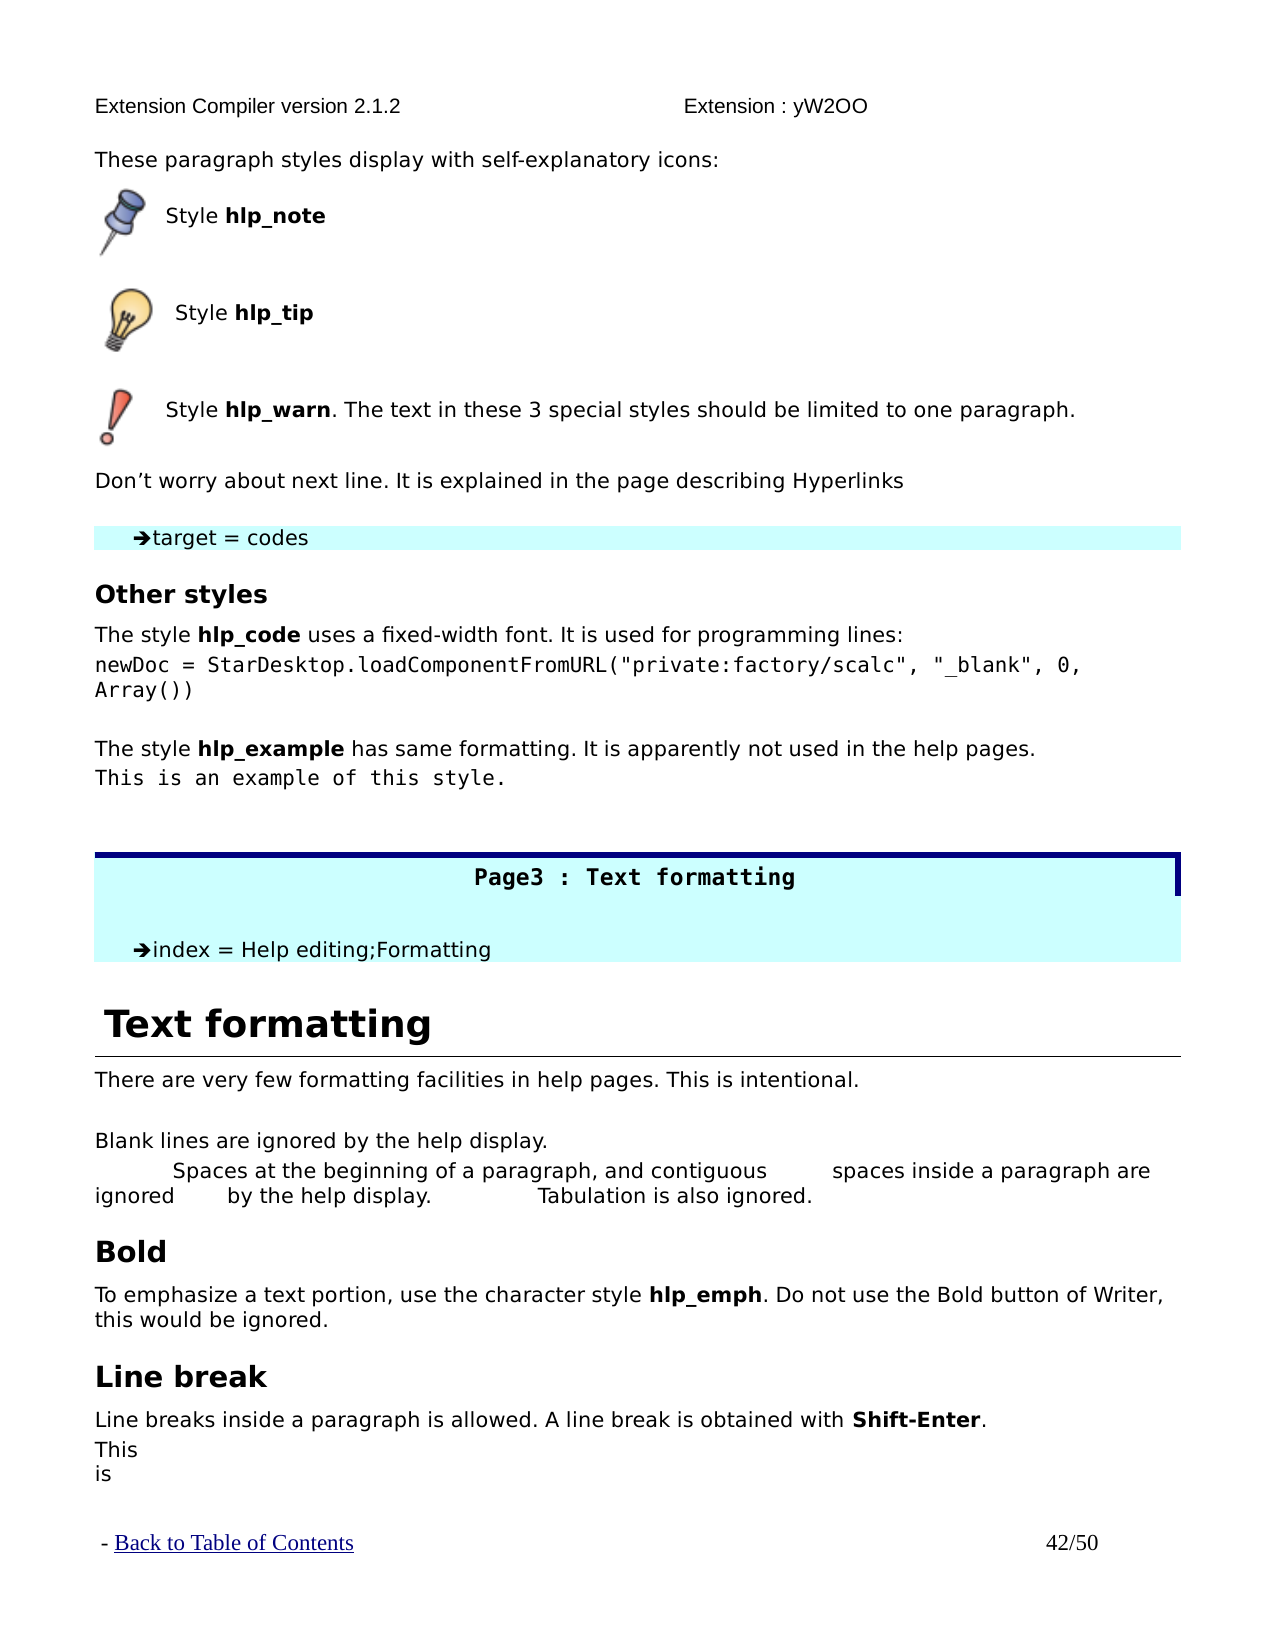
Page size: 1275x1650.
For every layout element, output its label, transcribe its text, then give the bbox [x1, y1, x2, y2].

text This is an example of this style. [94, 766, 1181, 791]
list Style hlp_note [151, 187, 1181, 259]
text To emphasize a text portion, use the character style hlp_emph. Do not use the Bold button of Writer, this would be ignored. [94, 1283, 1181, 1332]
text The style hlp_example has same formatting. It is apparently not used in the help pages. [94, 737, 1181, 761]
list Style hlp_warn. The text in these 3 special styles should be limited to one paragraph. [94, 381, 1181, 454]
text Page3 : Text formatting [94, 853, 1175, 896]
text There are very few formatting facilities in help pages. This is intentional. [94, 1068, 1181, 1093]
text Line break [94, 1360, 1181, 1394]
picture [95, 187, 151, 259]
text Other styles [94, 581, 1181, 610]
text Spaces at the beginning of a paragraph, and contiguous spaces inside a paragraph are ignored by the help display. Tabulation is also ignored. [94, 1159, 1181, 1208]
text Line breaks inside a paragraph is allowed. A line break is obtained with Shift-Enter. [94, 1407, 1181, 1432]
text Text formatting [94, 993, 1181, 1056]
text newDoc = StarDesktop.loadComponentFromURL("private:factory/scalc", "_blank", 0, Array()) [94, 653, 1181, 702]
picture [95, 382, 138, 453]
list index = Help editing;Formatting [94, 938, 1181, 962]
picture [95, 284, 163, 357]
list Style hlp_tip [94, 283, 1181, 358]
text These paragraph styles display with self-explanatory icons: [94, 147, 1181, 172]
text The style hlp_code uses a fixed-width font. It is used for programming lines: [94, 623, 1181, 648]
text This is [94, 1438, 1181, 1487]
text Don’t worry about next line. It is explained in the page describing Hyperlinks [94, 469, 1181, 493]
text Blank lines are ignored by the help display. [94, 1129, 1181, 1153]
text Bold [94, 1236, 1181, 1270]
list target = codes [94, 526, 1181, 550]
